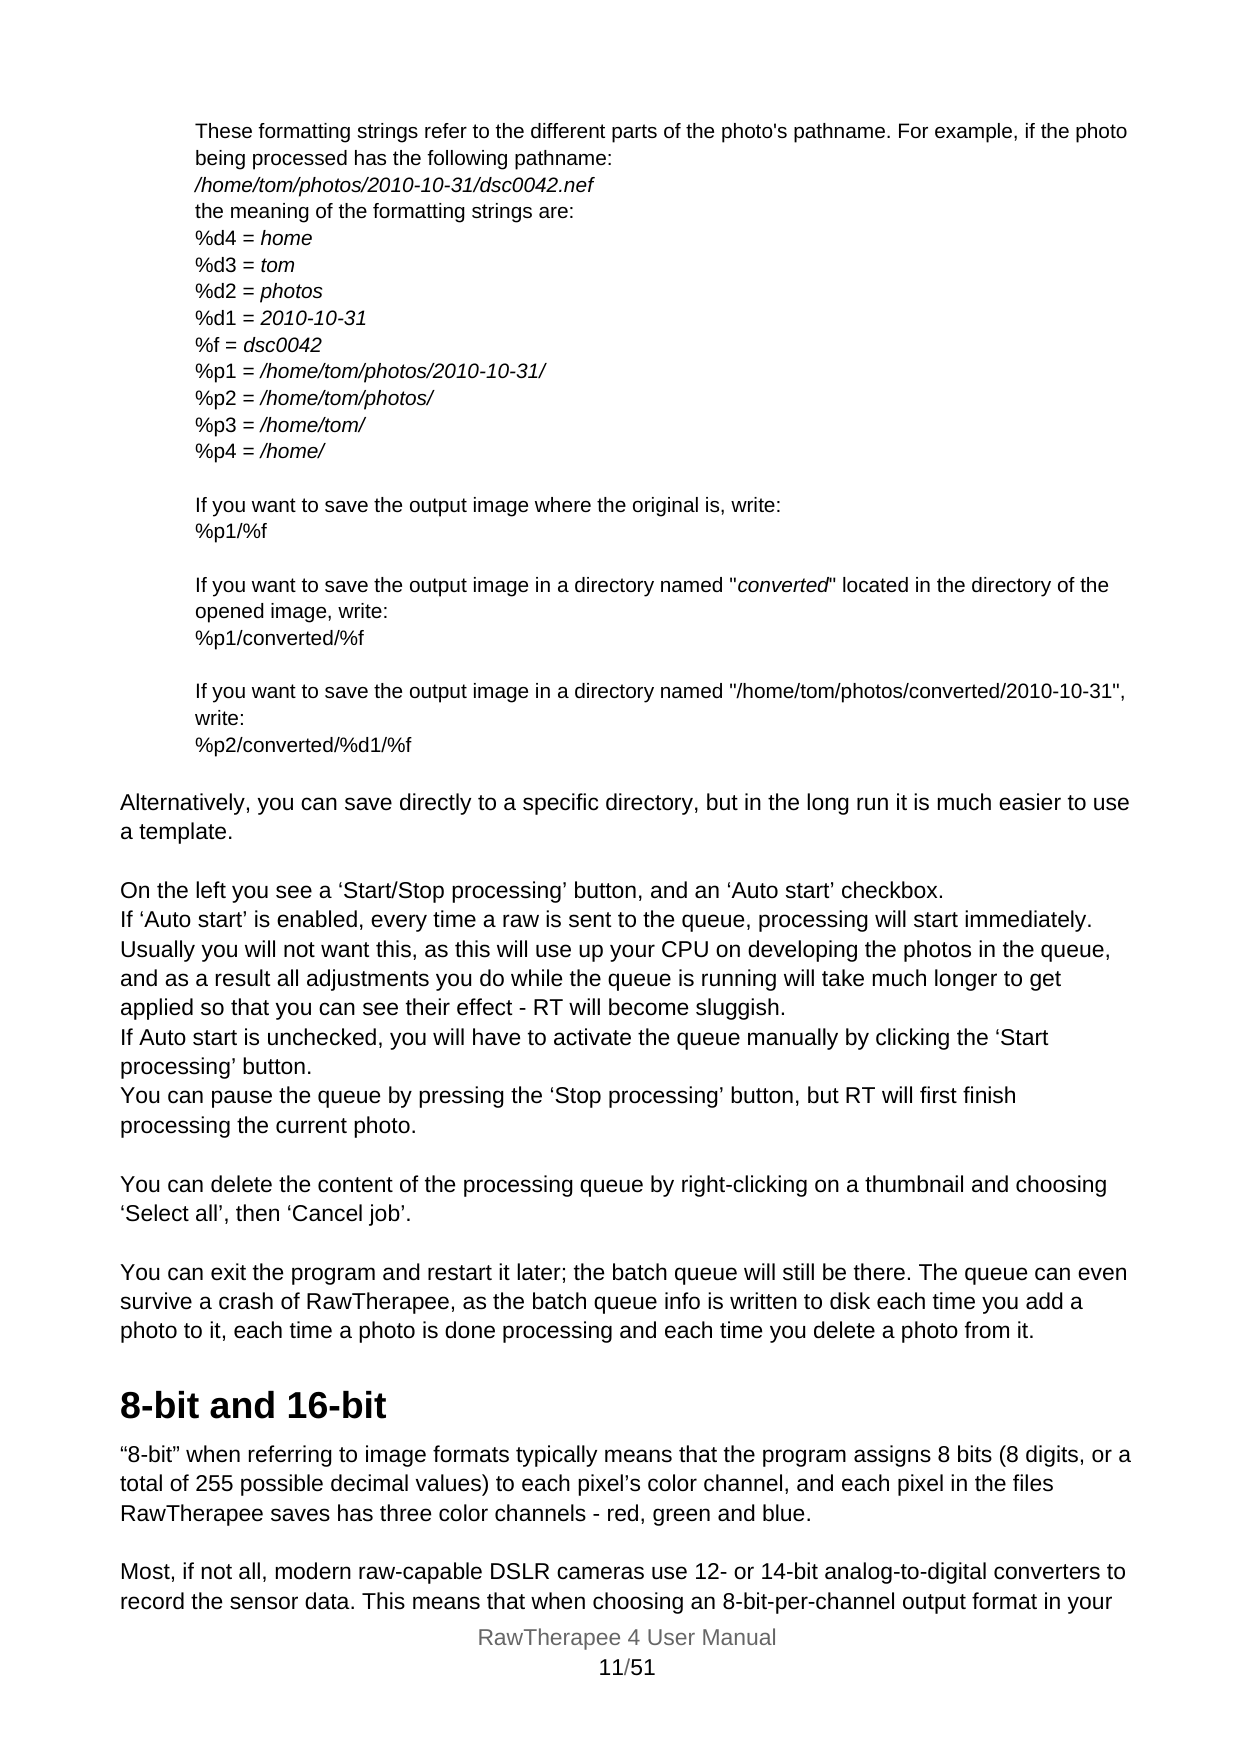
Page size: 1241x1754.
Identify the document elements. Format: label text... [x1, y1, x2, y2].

text %p2 = /home/tom/photos/ [195, 387, 1134, 410]
text %p2/converted/%d1/%f [195, 733, 1134, 757]
text %d1 = 2010-10-31 [195, 307, 1134, 330]
text If you want to save the output image in a directory named "converted" located in the directory of the opened image, write: [195, 573, 1134, 623]
text %p1/%f [195, 520, 1134, 543]
text %p4 = /home/ [195, 440, 1134, 463]
text You can exit the program and restart it later; the batch queue will still be there. The queue can even survive a crash of RawTherapee, as the batch queue info is written to disk each time you add a photo to it, each time a photo is done processing and each time you delete a photo from it. [120, 1259, 1134, 1344]
text On the left you see a ‘Start/Stop processing’ button, and an ‘Auto start’ checkbox. [120, 877, 1134, 903]
text You can pause the queue by pressing the ‘Stop processing’ button, but RT will first finish processing the current photo. [120, 1083, 1134, 1138]
text Most, if not all, modern raw-capable DSLR cameras use 12- or 14-bit analog-to-digital converters to record the sensor data. This means that when choosing an 8-bit-per-channel output format in your [120, 1559, 1134, 1614]
text %d2 = photos [195, 280, 1134, 303]
text You can delete the content of the processing queue by right-clicking on a thumbnail and choosing ‘Select all’, then ‘Cancel job’. [120, 1171, 1134, 1226]
text If Auto start is unchecked, you will have to activate the queue manually by clicking the ‘Start processing’ button. [120, 1024, 1134, 1079]
text “8-bit” when referring to image formats typically means that the program assigns 8 bits (8 digits, or a total of 255 possible decimal values) to each pixel’s color channel, and each pixel in the files RawTherapee saves has three color channels - red, green and blue. [120, 1441, 1134, 1526]
text %d3 = tom [195, 253, 1134, 277]
subtitle 8-bit and 16-bit [120, 1385, 1134, 1427]
text %p3 = /home/tom/ [195, 413, 1134, 437]
text If you want to save the output image where the original is, write: [195, 493, 1134, 517]
text /home/tom/photos/2010-10-31/dsc0042.nef [195, 173, 1134, 197]
text %p1 = /home/tom/photos/2010-10-31/ [195, 360, 1134, 383]
text %p1/converted/%f [195, 627, 1134, 650]
text These formatting strings refer to the different parts of the photo's pathname. For example, if the photo being processed has the following pathname: [195, 120, 1134, 170]
text If ‘Auto start’ is enabled, every time a raw is sent to the queue, processing will start immediately. Usually you will not want this, as this will use up your CPU on developing the photos in the queue, and as a result all adjustments you do while the queue is running will take much longer to get applied so that you can see their effect - RT will become sluggish. [120, 907, 1134, 1021]
text Alternatively, you can save directly to a specific directory, but in the long run it is much easier to use a template. [120, 789, 1134, 844]
text If you want to save the output image in a directory named "/home/tom/photos/converted/2010-10-31", write: [195, 680, 1134, 730]
text %f = dsc0042 [195, 333, 1134, 357]
text the meaning of the formatting strings are: [195, 200, 1134, 223]
text %d4 = home [195, 227, 1134, 250]
